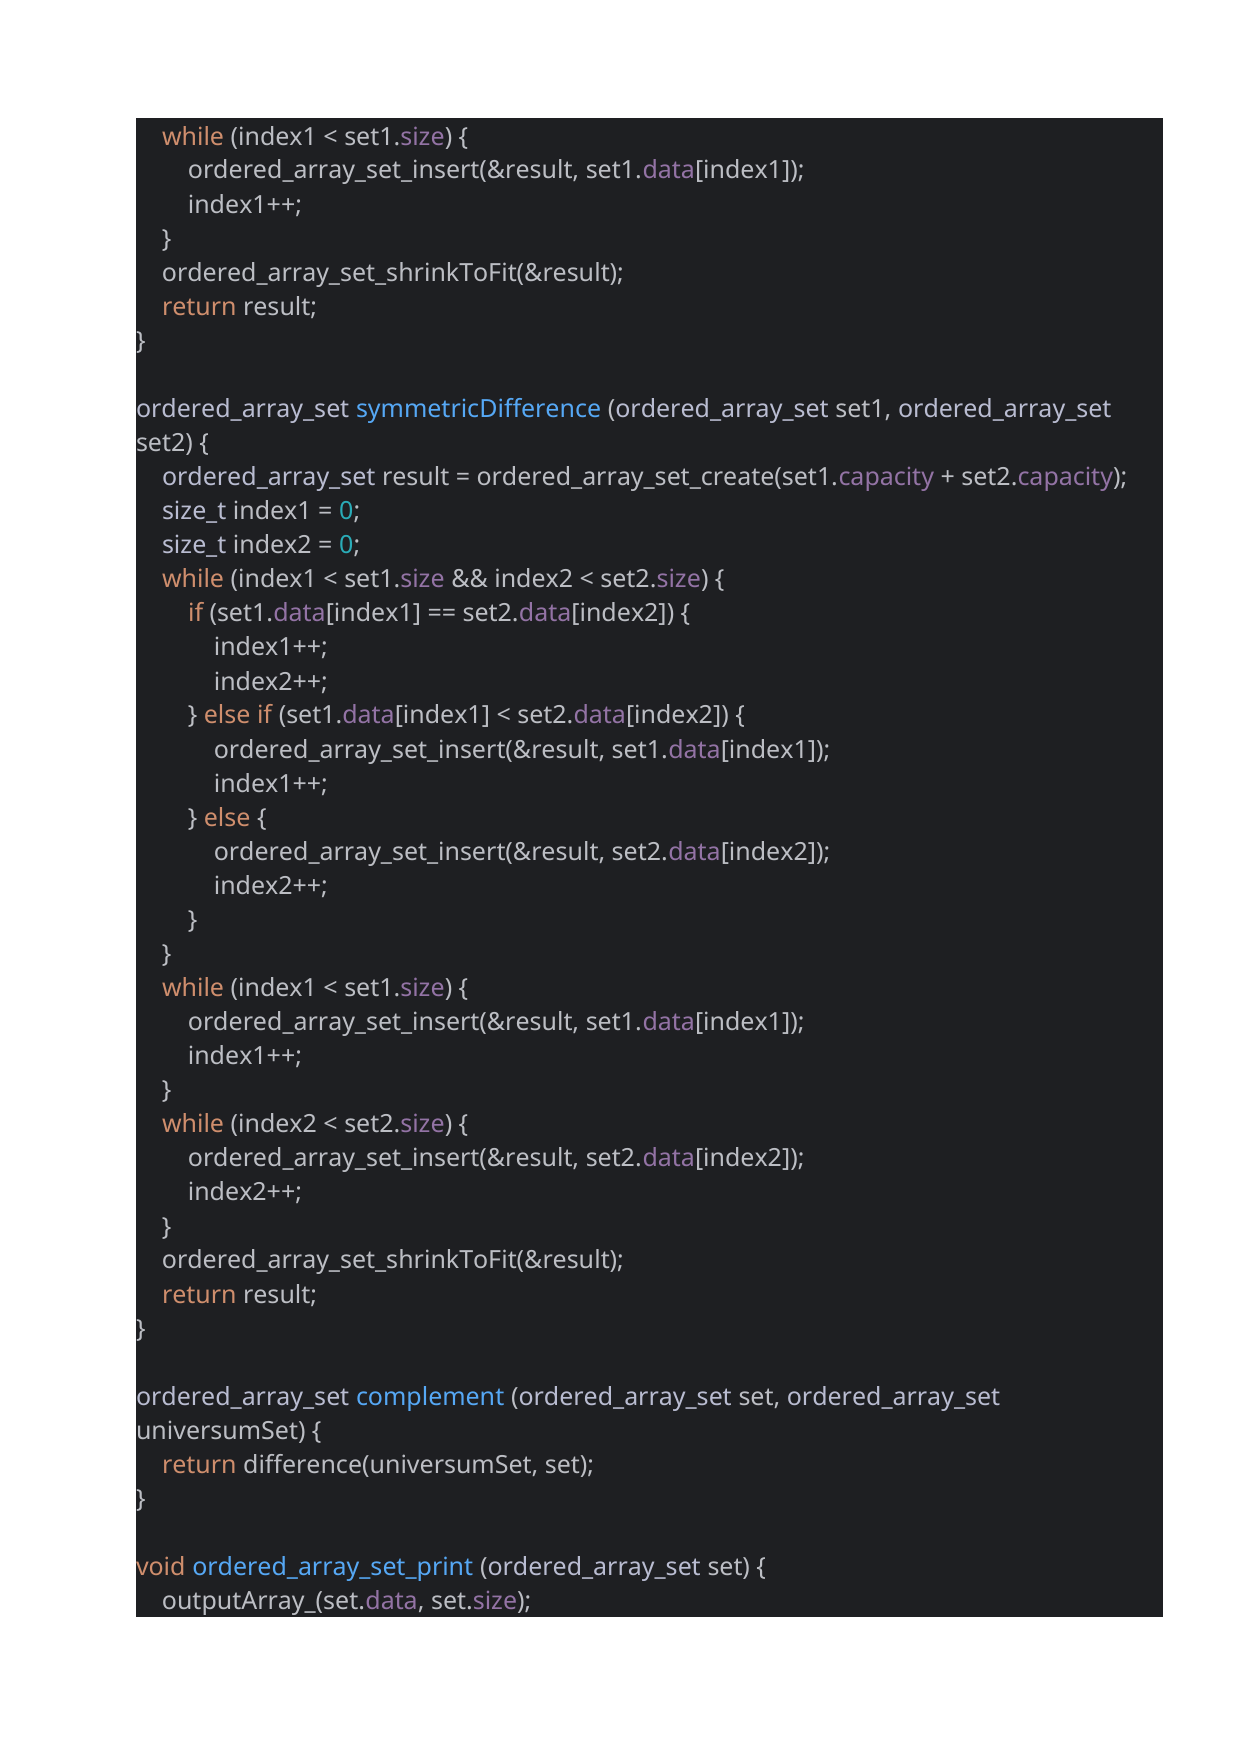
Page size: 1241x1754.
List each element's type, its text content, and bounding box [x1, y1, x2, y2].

text while (index1 < set1.size) { ordered_array_set_insert(&result, set1.data[index1]); index1++; } ordered_array_set_shrinkToFit(&result); return result; } ordered_array_set symmetricDifference (ordered_array_set set1, ordered_array_set set2) { ordered_array_set result = ordered_array_set_create(set1.capacity + set2.capacity); size_t index1 = 0; size_t index2 = 0; while (index1 < set1.size && index2 < set2.size) { if (set1.data[index1] == set2.data[index2]) { index1++; index2++; } else if (set1.data[index1] < set2.data[index2]) { ordered_array_set_insert(&result, set1.data[index1]); index1++; } else { ordered_array_set_insert(&result, set2.data[index2]); index2++; } } while (index1 < set1.size) { ordered_array_set_insert(&result, set1.data[index1]); index1++; } while (index2 < set2.size) { ordered_array_set_insert(&result, set2.data[index2]); index2++; } ordered_array_set_shrinkToFit(&result); return result; } ordered_array_set complement (ordered_array_set set, ordered_array_set universumSet) { return difference(universumSet, set); } void ordered_array_set_print (ordered_array_set set) { outputArray_(set.data, set.size); [136, 118, 1163, 1617]
